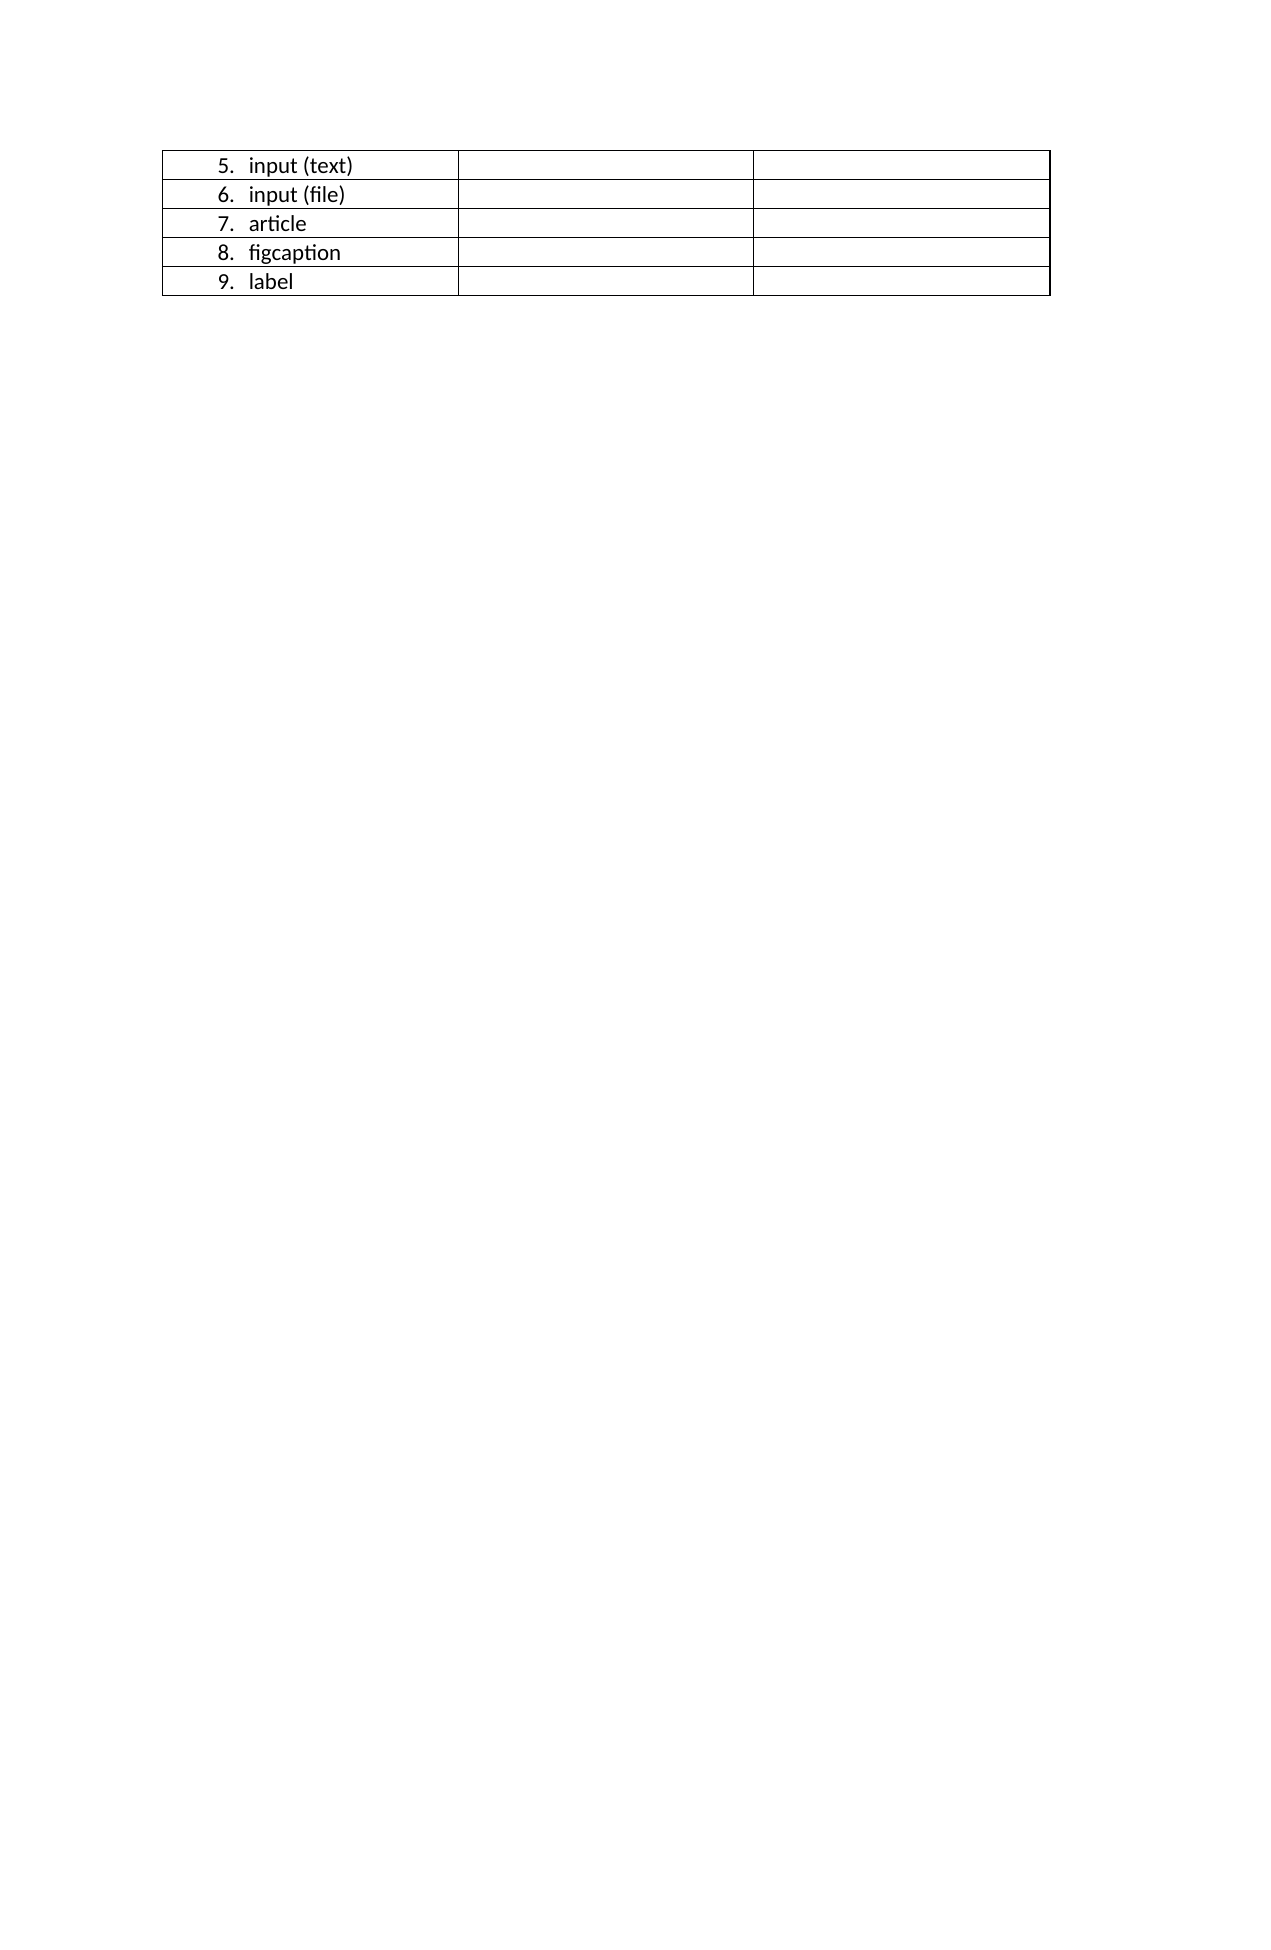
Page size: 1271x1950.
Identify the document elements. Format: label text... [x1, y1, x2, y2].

table_cell [1039, 267, 1049, 295]
table_cell [754, 180, 765, 208]
table_cell [459, 180, 469, 208]
table_cell [754, 238, 765, 266]
table_cell article [447, 209, 458, 237]
table_cell [742, 151, 753, 179]
table_cell [754, 209, 765, 237]
table_cell [754, 267, 765, 295]
table_cell [1039, 209, 1049, 237]
table_cell [1039, 180, 1049, 208]
table_cell [459, 267, 469, 295]
table_cell input (file) [447, 180, 458, 208]
table_cell [1039, 238, 1049, 266]
table_cell [742, 238, 753, 266]
table_cell [459, 238, 469, 266]
table_cell label [447, 267, 458, 295]
table_cell [1039, 151, 1049, 179]
table_cell figcaption [447, 238, 458, 266]
table_cell [742, 209, 753, 237]
table_cell [459, 209, 469, 237]
table_cell [742, 267, 753, 295]
table_cell [459, 151, 469, 179]
table_cell [742, 180, 753, 208]
table_cell [754, 151, 765, 179]
table_cell input (text) [447, 151, 458, 179]
